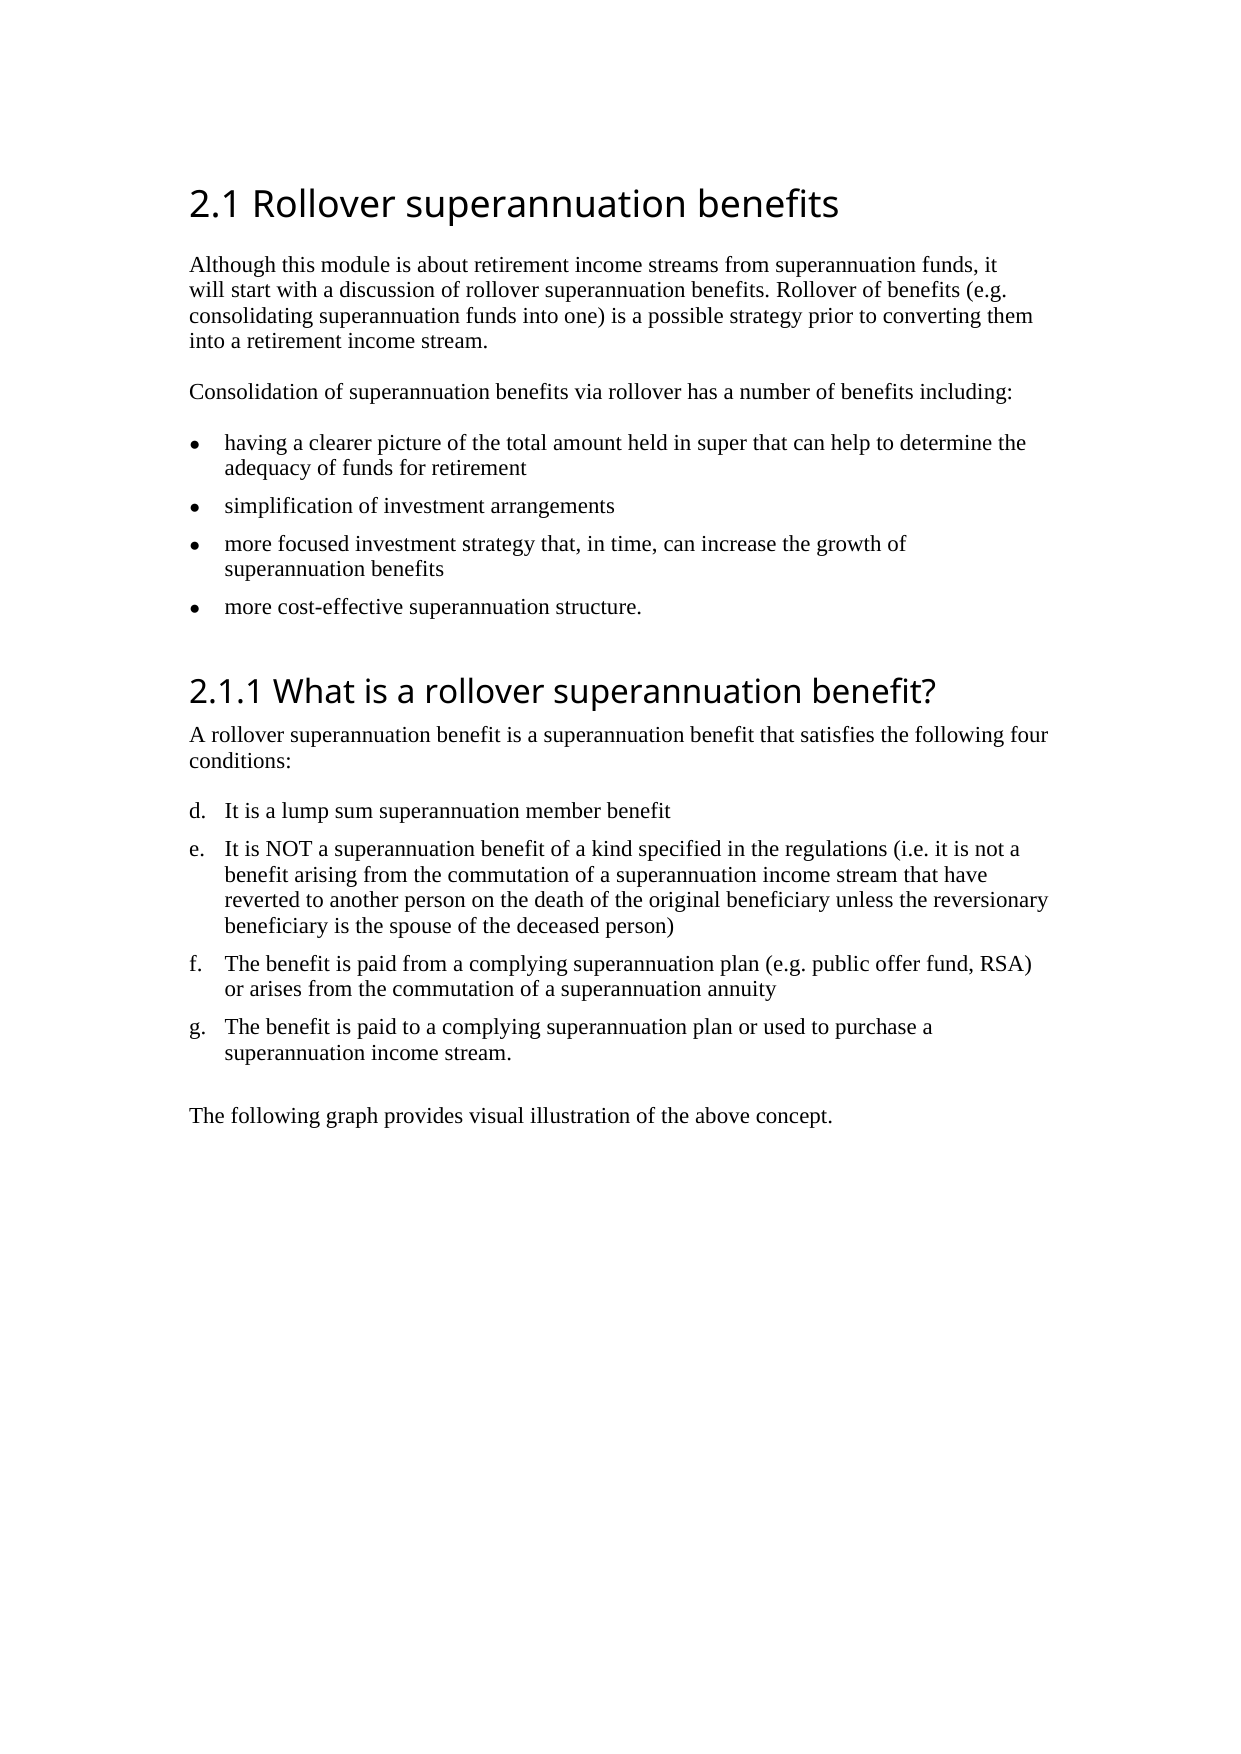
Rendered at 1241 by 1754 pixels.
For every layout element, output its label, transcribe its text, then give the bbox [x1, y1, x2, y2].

list more cost-effective superannuation structure. [189, 594, 1051, 620]
list having a clearer picture of the total amount held in super that can help to determine the adequacy of funds for retirement [189, 429, 1051, 481]
list It is a lump sum superannuation member benefit [189, 798, 1051, 824]
text Although this module is about retirement income streams from superannuation funds, it will start with a discussion of rollover superannuation benefits. Rollover of benefits (e.g. consolidating superannuation funds into one) is a possible strategy prior to converting them into a retirement income stream. [189, 252, 1051, 354]
list The benefit is paid to a complying superannuation plan or used to purchase a superannuation income stream. [189, 1014, 1051, 1091]
subtitle Rollover superannuation benefits [189, 177, 1051, 228]
list It is NOT a superannuation benefit of a kind specified in the regulations (i.e. it is not a benefit arising from the commutation of a superannuation income stream that have reverted to another person on the death of the original beneficiary unless the reversionary beneficiary is the spouse of the deceased person) [189, 836, 1051, 938]
list more focused investment strategy that, in time, can increase the growth of superannuation benefits [189, 531, 1051, 582]
list simplification of investment arrangements [189, 493, 1051, 518]
list The benefit is paid from a complying superannuation plan (e.g. public offer fund, RSA) or arises from the commutation of a superannuation annuity [189, 951, 1051, 1002]
text Consolidation of superannuation benefits via rollover has a number of benefits including: [189, 379, 1051, 404]
subtitle What is a rollover superannuation benefit? [189, 668, 1051, 713]
text The following graph provides visual illustration of the above concept. [189, 1103, 1051, 1129]
text A rollover superannuation benefit is a superannuation benefit that satisfies the following four conditions: [189, 722, 1051, 773]
